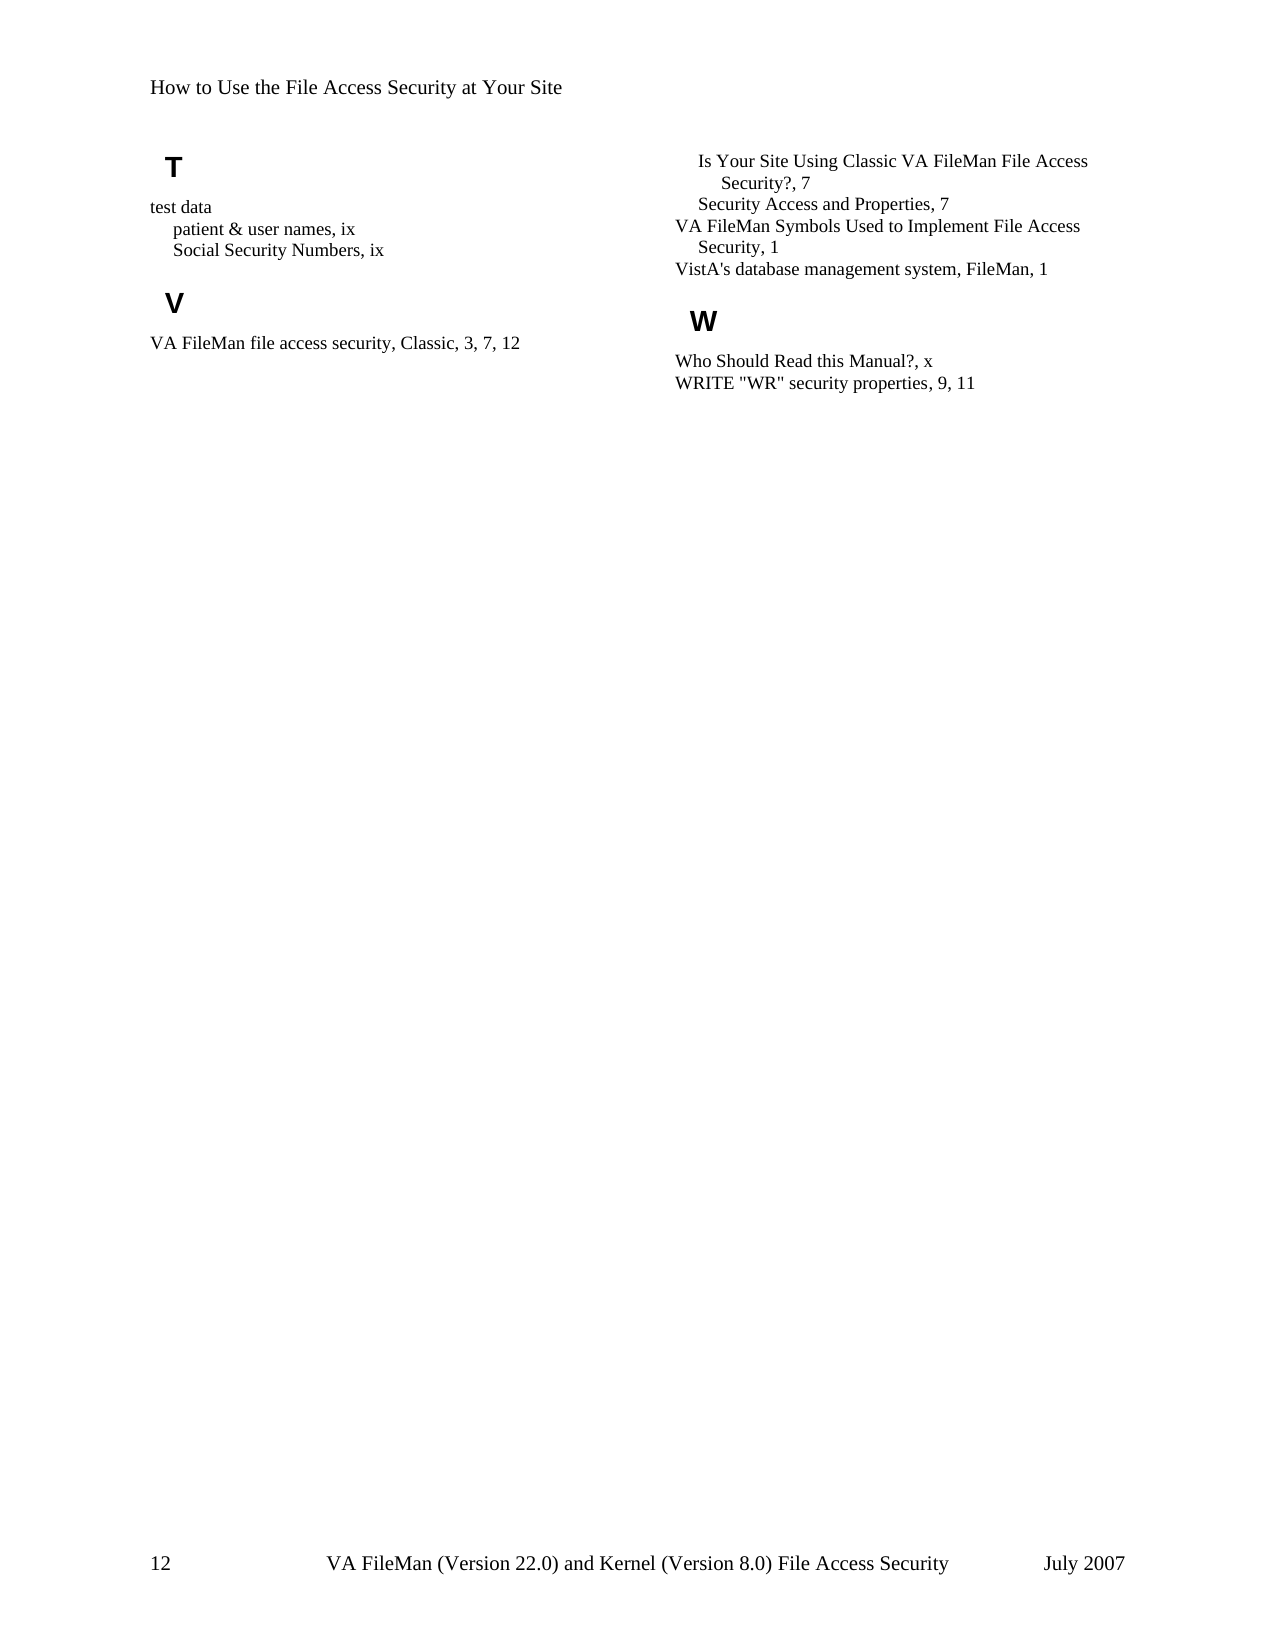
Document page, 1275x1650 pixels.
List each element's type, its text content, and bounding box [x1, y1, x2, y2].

text Is Your Site Using Classic VA FileMan File Access Security?, 7 [698, 150, 1125, 193]
text test data [150, 196, 600, 218]
text Who Should Read this Manual?, x [675, 350, 1125, 372]
text Social Security Numbers, ix [173, 239, 600, 261]
text VA FileMan Symbols Used to Implement File Access Security, 1 [675, 215, 1125, 258]
text WRITE "WR" security properties, 9, 11 [675, 372, 1125, 393]
text patient & user names, ix [173, 218, 600, 239]
subtitle T [164, 150, 600, 183]
subtitle V [164, 286, 600, 319]
text VA FileMan file access security, Classic, 3, 7, 12 [150, 332, 600, 353]
text Security Access and Properties, 7 [698, 193, 1125, 215]
text VistA's database management system, FileMan, 1 [675, 258, 1125, 279]
subtitle W [689, 304, 1125, 338]
